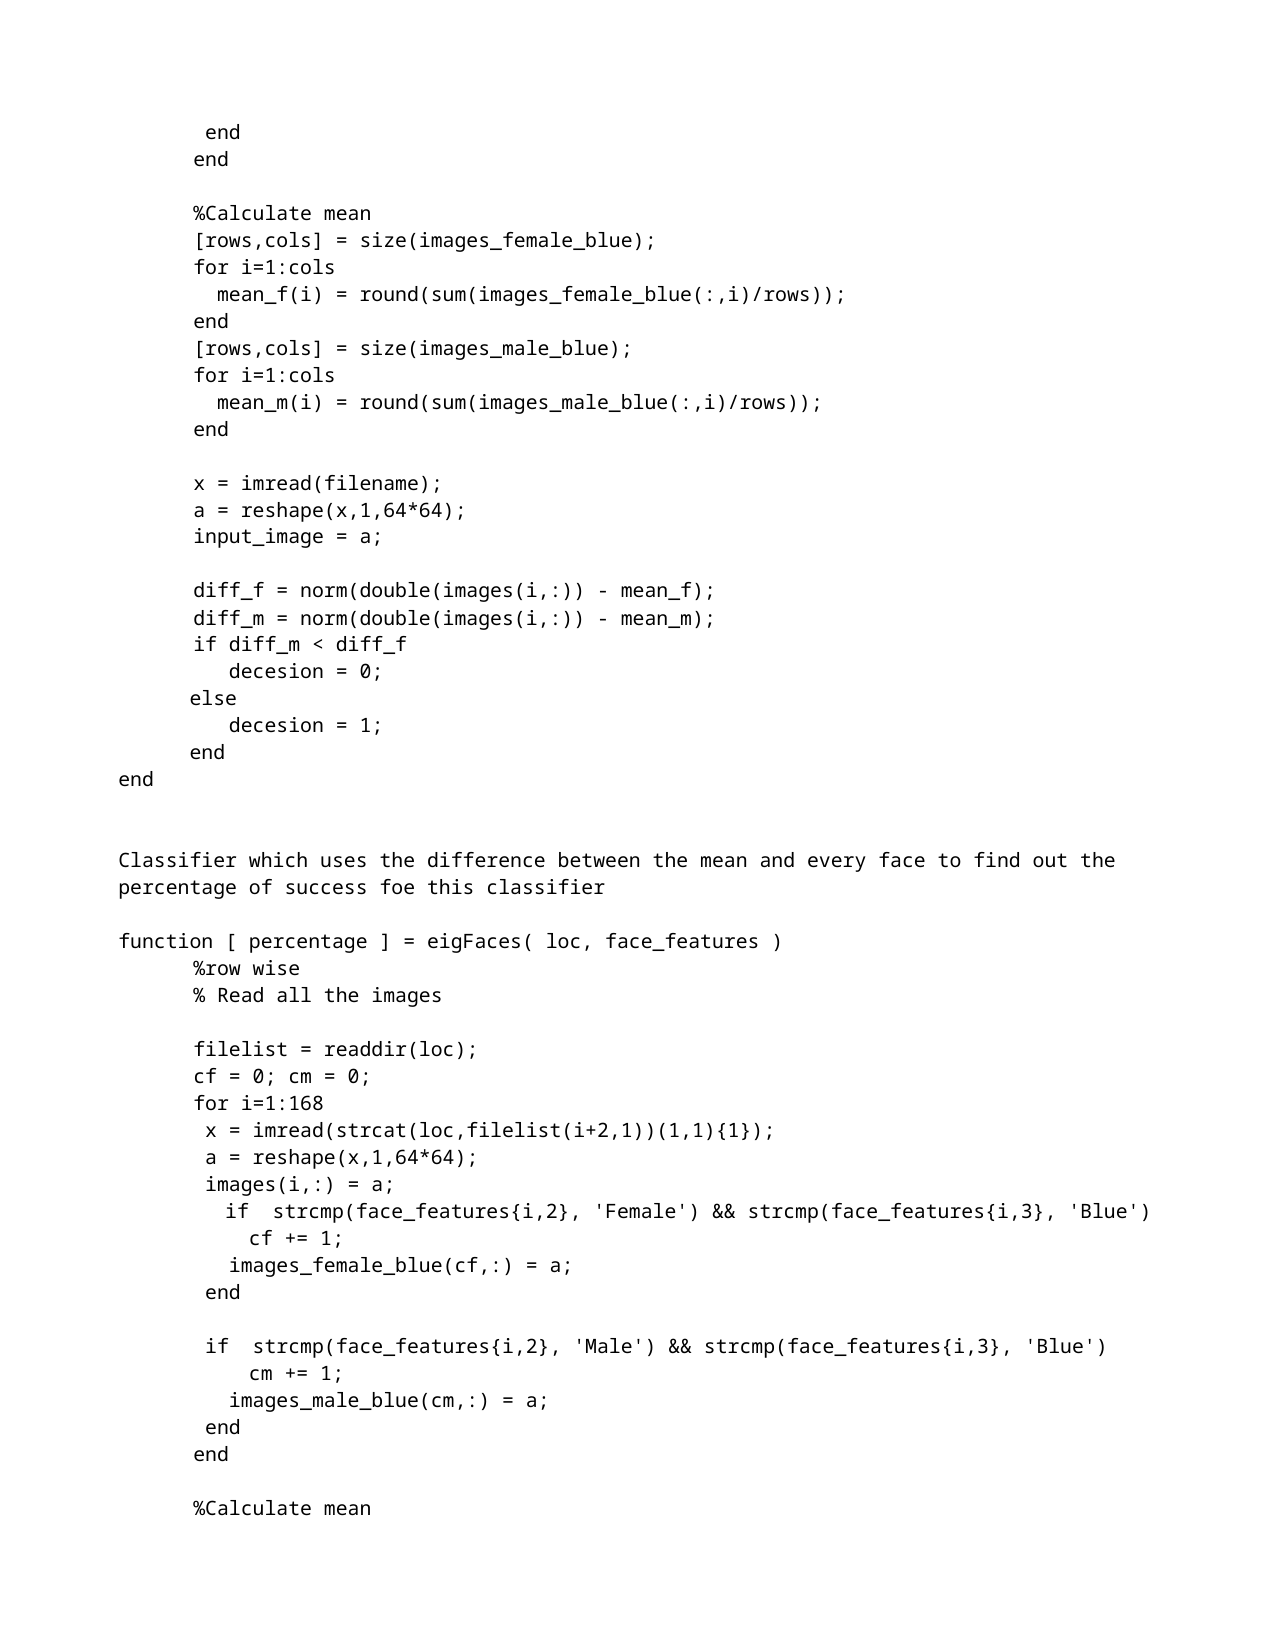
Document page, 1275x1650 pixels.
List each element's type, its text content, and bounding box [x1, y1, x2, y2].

text if strcmp(face_features{i,2}, 'Female') && strcmp(face_features{i,3}, 'Blue') [118, 1197, 1157, 1224]
text if strcmp(face_features{i,2}, 'Male') && strcmp(face_features{i,3}, 'Blue') [118, 1332, 1157, 1359]
text images(i,:) = a; [118, 1170, 1157, 1197]
text cf += 1; [118, 1224, 1157, 1251]
text end [118, 118, 1157, 145]
text images_male_blue(cm,:) = a; [118, 1386, 1157, 1413]
text %Calculate mean [118, 199, 1157, 226]
text end [118, 307, 1157, 334]
text a = reshape(x,1,64*64); [118, 1143, 1157, 1170]
text x = imread(strcat(loc,filelist(i+2,1))(1,1){1}); [118, 1116, 1157, 1143]
text [rows,cols] = size(images_male_blue); [118, 334, 1157, 361]
text mean_m(i) = round(sum(images_male_blue(:,i)/rows)); [118, 388, 1157, 415]
text for i=1:cols [118, 253, 1157, 280]
text function [ percentage ] = eigFaces( loc, face_features ) [118, 927, 1157, 954]
text end [118, 1413, 1157, 1440]
text end [118, 1440, 1157, 1467]
text for i=1:168 [118, 1089, 1157, 1116]
text decesion = 1; [118, 712, 1157, 739]
text for i=1:cols [118, 361, 1157, 388]
text end [118, 145, 1157, 172]
text % Read all the images [118, 981, 1157, 1008]
text cm += 1; [118, 1359, 1157, 1386]
text input_image = a; [118, 523, 1157, 550]
text else [118, 685, 1157, 712]
text end [118, 1278, 1157, 1305]
text filelist = readdir(loc); [118, 1035, 1157, 1062]
text if diff_m < diff_f [118, 631, 1157, 658]
text decesion = 0; [118, 658, 1157, 685]
text cf = 0; cm = 0; [118, 1062, 1157, 1089]
text end [118, 766, 1157, 793]
text %row wise [118, 954, 1157, 981]
text diff_m = norm(double(images(i,:)) - mean_m); [118, 604, 1157, 631]
text [rows,cols] = size(images_female_blue); [118, 226, 1157, 253]
text a = reshape(x,1,64*64); [118, 496, 1157, 523]
text mean_f(i) = round(sum(images_female_blue(:,i)/rows)); [118, 280, 1157, 307]
text %Calculate mean [118, 1494, 1157, 1521]
text end [118, 415, 1157, 442]
text images_female_blue(cf,:) = a; [118, 1251, 1157, 1278]
text Classifier which uses the difference between the mean and every face to find out the percentage of success foe this classifier [118, 847, 1157, 901]
text diff_f = norm(double(images(i,:)) - mean_f); [118, 577, 1157, 604]
text end [118, 739, 1157, 766]
text x = imread(filename); [118, 469, 1157, 496]
